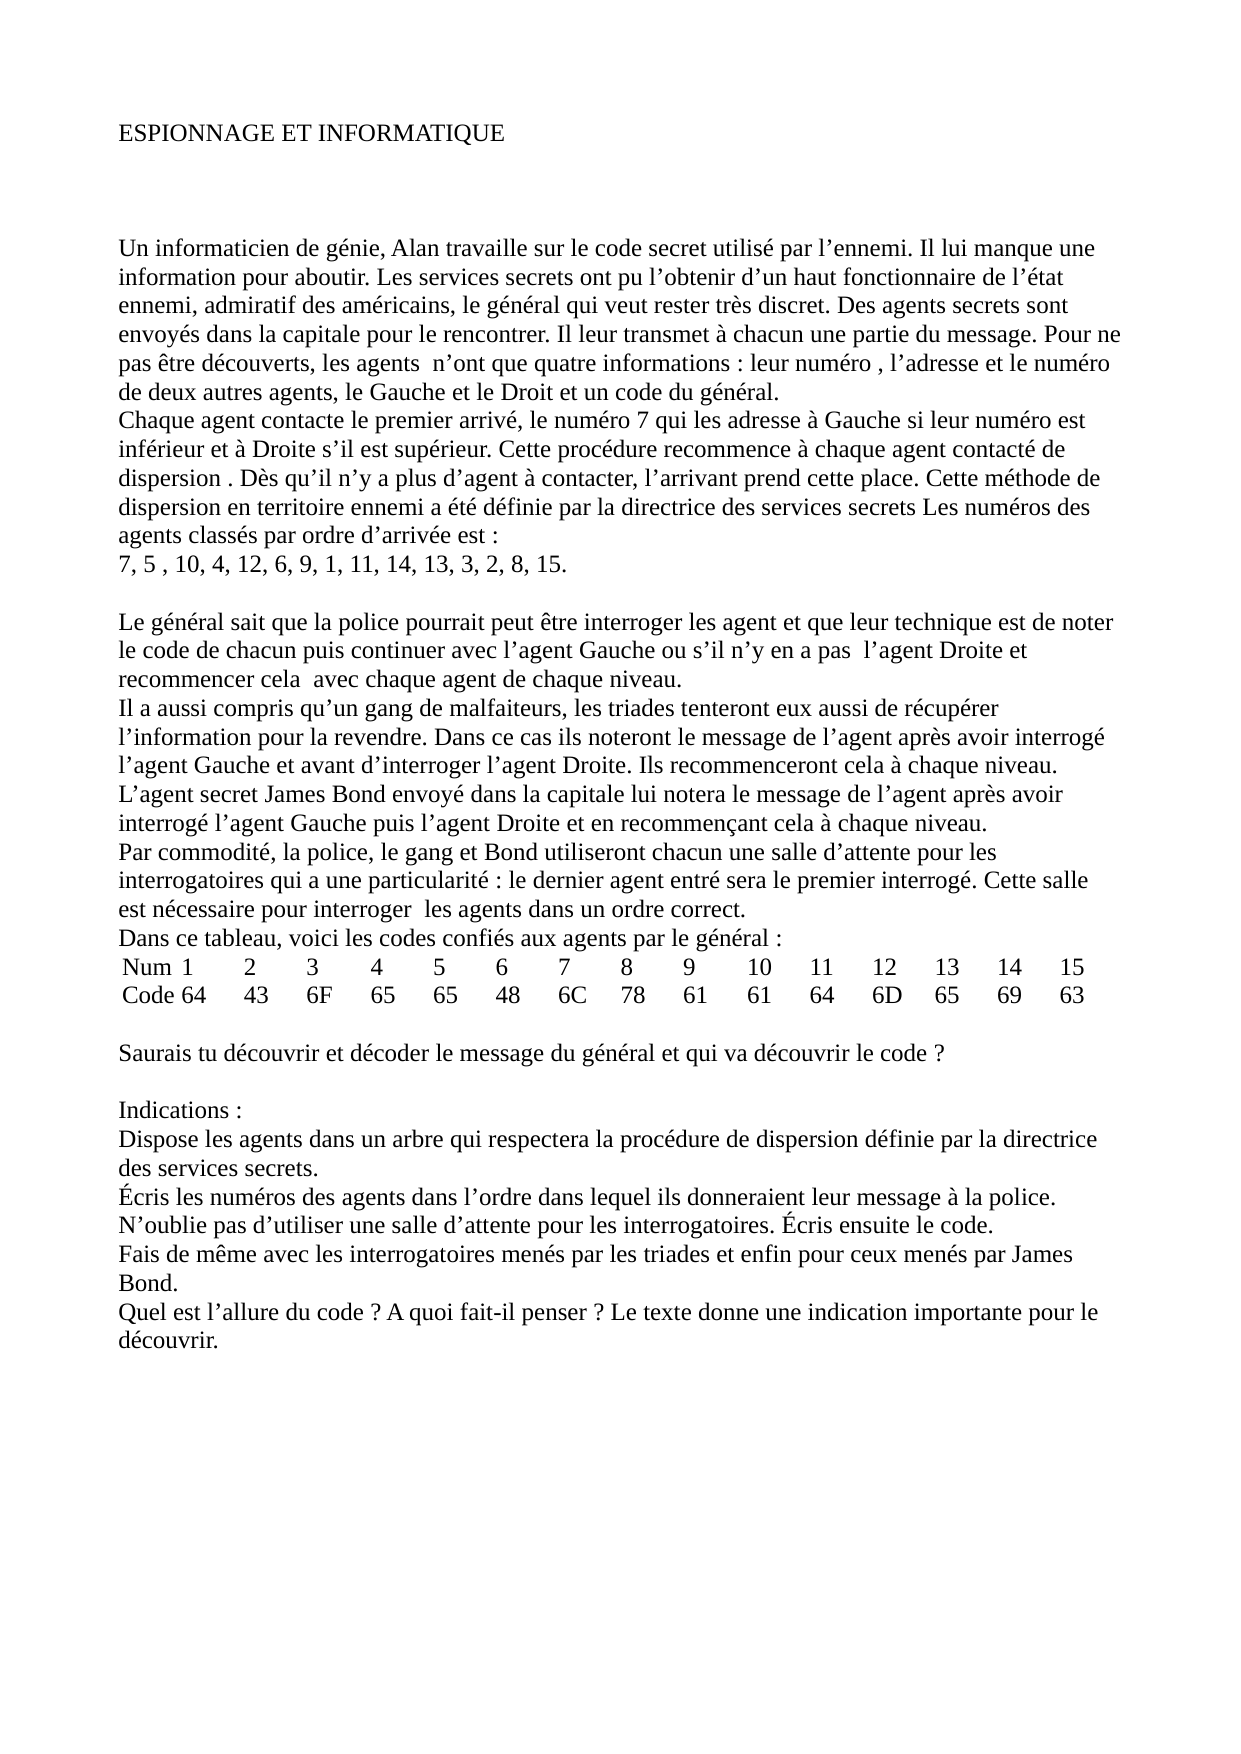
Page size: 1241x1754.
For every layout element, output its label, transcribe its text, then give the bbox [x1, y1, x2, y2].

table_cell Code [122, 981, 181, 1009]
table_cell 78 [620, 981, 683, 1009]
table_cell 65 [433, 981, 495, 1009]
text Le général sait que la police pourrait peut être interroger les agent et que leur technique est de noter le code de chacun puis continuer avec l’agent Gauche ou s’il n’y en a pas l’agent Droite et recommencer cela avec chaque agent de chaque niveau. [118, 607, 1122, 693]
table_cell 61 [683, 981, 747, 1009]
text L’agent secret James Bond envoyé dans la capitale lui notera le message de l’agent après avoir interrogé l’agent Gauche puis l’agent Droite et en recommençant cela à chaque niveau. [118, 779, 1122, 837]
table_cell 43 [244, 981, 306, 1009]
table_cell 48 [495, 981, 558, 1009]
table_header 6 [495, 952, 558, 981]
table_header 1 [181, 952, 244, 981]
table_header 15 [1059, 952, 1123, 981]
table_cell 6C [558, 981, 620, 1009]
text Écris les numéros des agents dans l’ordre dans lequel ils donneraient leur message à la police. N’oublie pas d’utiliser une salle d’attente pour les interrogatoires. Écris ensuite le code. [118, 1182, 1122, 1239]
table_header 12 [872, 952, 934, 981]
table_header 8 [620, 952, 683, 981]
table_cell 69 [997, 981, 1059, 1009]
table_header 4 [370, 952, 433, 981]
table_header 11 [809, 952, 872, 981]
text Un informaticien de génie, Alan travaille sur le code secret utilisé par l’ennemi. Il lui manque une information pour aboutir. Les services secrets ont pu l’obtenir d’un haut fonctionnaire de l’état ennemi, admiratif des américains, le général qui veut rester très discret. Des agents secrets sont envoyés dans la capitale pour le rencontrer. Il leur transmet à chacun une partie du message. Pour ne pas être découverts, les agents n’ont que quatre informations : leur numéro , l’adresse et le numéro de deux autres agents, le Gauche et le Droit et un code du général. [118, 233, 1122, 406]
table_cell 63 [1059, 981, 1123, 1009]
table_header 10 [747, 952, 809, 981]
table_cell 6D [872, 981, 934, 1009]
table_header 2 [244, 952, 306, 981]
text Saurais tu découvrir et décoder le message du général et qui va découvrir le code ? [118, 1038, 1122, 1067]
table_header 7 [558, 952, 620, 981]
table_cell 64 [809, 981, 872, 1009]
text Fais de même avec les interrogatoires menés par les triades et enfin pour ceux menés par James Bond. [118, 1239, 1122, 1297]
table_header 14 [997, 952, 1059, 981]
text Dans ce tableau, voici les codes confiés aux agents par le général : [118, 923, 1122, 952]
table_header 13 [934, 952, 997, 981]
table_cell 61 [747, 981, 809, 1009]
table_cell 65 [934, 981, 997, 1009]
text Il a aussi compris qu’un gang de malfaiteurs, les triades tenteront eux aussi de récupérer l’information pour la revendre. Dans ce cas ils noteront le message de l’agent après avoir interrogé l’agent Gauche et avant d’interroger l’agent Droite. Ils recommenceront cela à chaque niveau. [118, 693, 1122, 779]
text ESPIONNAGE ET INFORMATIQUE [118, 118, 1122, 147]
text 7, 5 , 10, 4, 12, 6, 9, 1, 11, 14, 13, 3, 2, 8, 15. [118, 549, 1122, 578]
text Chaque agent contacte le premier arrivé, le numéro 7 qui les adresse à Gauche si leur numéro est inférieur et à Droite s’il est supérieur. Cette procédure recommence à chaque agent contacté de dispersion . Dès qu’il n’y a plus d’agent à contacter, l’arrivant prend cette place. Cette méthode de dispersion en territoire ennemi a été définie par la directrice des services secrets Les numéros des agents classés par ordre d’arrivée est : [118, 406, 1122, 549]
table_cell 65 [370, 981, 433, 1009]
text Dispose les agents dans un arbre qui respectera la procédure de dispersion définie par la directrice des services secrets. [118, 1124, 1122, 1182]
table_cell 64 [181, 981, 244, 1009]
table_cell 6F [306, 981, 370, 1009]
text Indications : [118, 1096, 1122, 1124]
text Par commodité, la police, le gang et Bond utiliseront chacun une salle d’attente pour les interrogatoires qui a une particularité : le dernier agent entré sera le premier interrogé. Cette salle est nécessaire pour interroger les agents dans un ordre correct. [118, 837, 1122, 923]
text Quel est l’allure du code ? A quoi fait-il penser ? Le texte donne une indication importante pour le découvrir. [118, 1297, 1122, 1354]
table_header Num [122, 952, 181, 981]
table_header 9 [683, 952, 747, 981]
table_header 3 [306, 952, 370, 981]
table_header 5 [433, 952, 495, 981]
